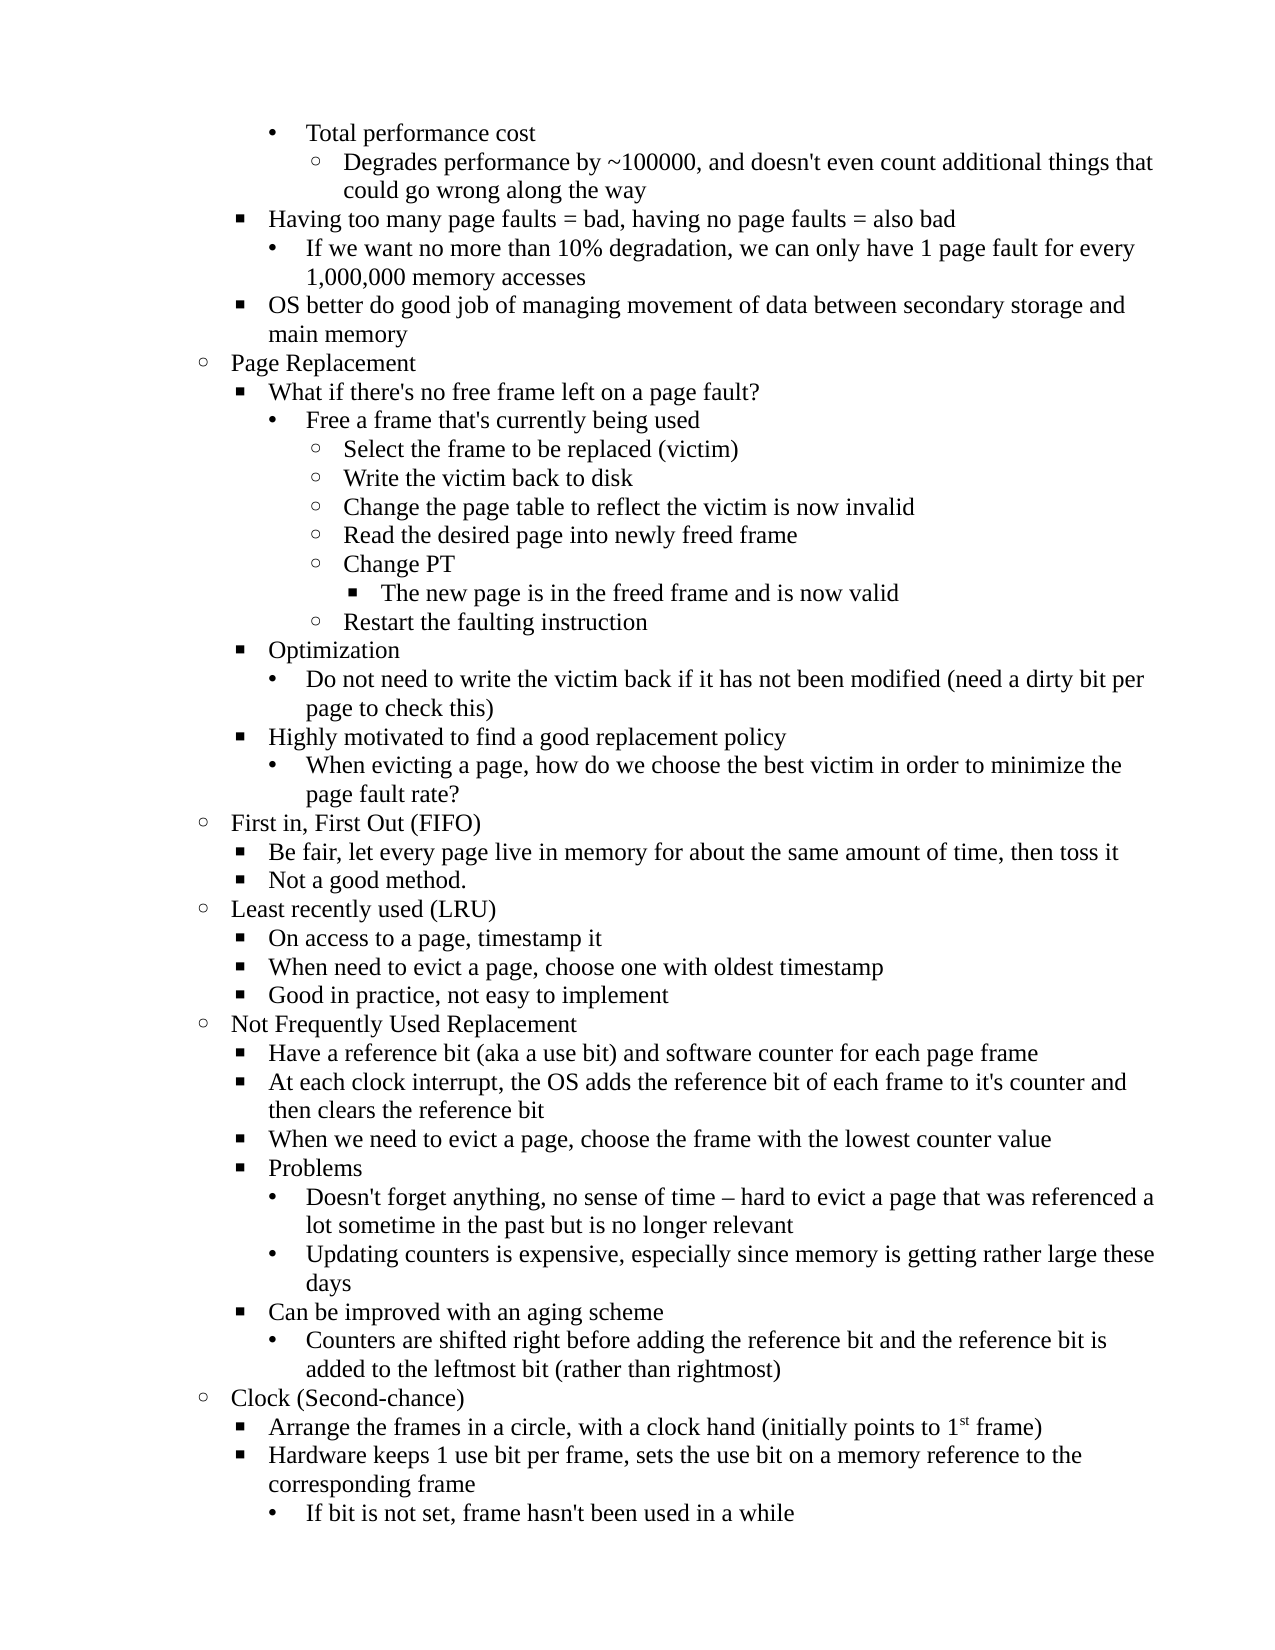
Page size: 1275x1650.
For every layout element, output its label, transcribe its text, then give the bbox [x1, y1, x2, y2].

list Highly motivated to find a good replacement policy [231, 722, 1157, 751]
list On access to a page, timestamp it [231, 923, 1157, 952]
list Updating counters is expensive, especially since memory is getting rather large these days [268, 1239, 1157, 1297]
list OS better do good job of managing movement of data between secondary storage and main memory [231, 291, 1157, 348]
list When we need to evict a page, choose the frame with the lowest counter value [231, 1124, 1157, 1153]
list Having too many page faults = bad, having no page faults = also bad [231, 204, 1157, 233]
list Counters are shifted right before adding the reference bit and the reference bit is added to the leftmost bit (rather than rightmost) [268, 1326, 1157, 1383]
list Not Frequently Used Replacement [193, 1009, 1157, 1038]
list Write the victim back to disk [306, 463, 1157, 492]
list Can be improved with an aging scheme [231, 1297, 1157, 1326]
list Good in practice, not easy to implement [231, 981, 1157, 1009]
list Be fair, let every page live in memory for about the same amount of time, then toss it [231, 837, 1157, 866]
list Degrades performance by ~100000, and doesn't even count additional things that could go wrong along the way [306, 147, 1157, 204]
list Total performance cost [268, 118, 1157, 147]
list What if there's no free frame left on a page fault? [231, 377, 1157, 406]
list Optimization [231, 636, 1157, 664]
list At each clock interrupt, the OS adds the reference bit of each frame to it's counter and then clears the reference bit [231, 1067, 1157, 1124]
list Problems [231, 1153, 1157, 1182]
list When evicting a page, how do we choose the best victim in order to minimize the page fault rate? [268, 751, 1157, 808]
list The new page is in the freed frame and is now valid [343, 578, 1157, 607]
list Do not need to write the victim back if it has not been modified (need a dirty bit per page to check this) [268, 664, 1157, 722]
list Page Replacement [193, 348, 1157, 377]
list Read the desired page into newly freed frame [306, 521, 1157, 549]
list Hardware keeps 1 use bit per frame, sets the use bit on a memory reference to the corresponding frame [231, 1441, 1157, 1498]
list Change PT [306, 549, 1157, 578]
list Arrange the frames in a circle, with a clock hand (initially points to 1st frame) [231, 1412, 1157, 1441]
list Have a reference bit (aka a use bit) and software counter for each page frame [231, 1038, 1157, 1067]
list First in, First Out (FIFO) [193, 808, 1157, 837]
list Restart the faulting instruction [306, 607, 1157, 636]
list Select the frame to be replaced (victim) [306, 434, 1157, 463]
list If bit is not set, frame hasn't been used in a while [268, 1498, 1157, 1527]
list When need to evict a page, choose one with oldest timestamp [231, 952, 1157, 981]
list Free a frame that's currently being used [268, 406, 1157, 434]
list If we want no more than 10% degradation, we can only have 1 page fault for every 1,000,000 memory accesses [268, 233, 1157, 291]
list Change the page table to reflect the victim is now invalid [306, 492, 1157, 521]
list Not a good method. [231, 866, 1157, 894]
list Least recently used (LRU) [193, 894, 1157, 923]
list Clock (Second-chance) [193, 1383, 1157, 1412]
list Doesn't forget anything, no sense of time – hard to evict a page that was referenced a lot sometime in the past but is no longer relevant [268, 1182, 1157, 1239]
